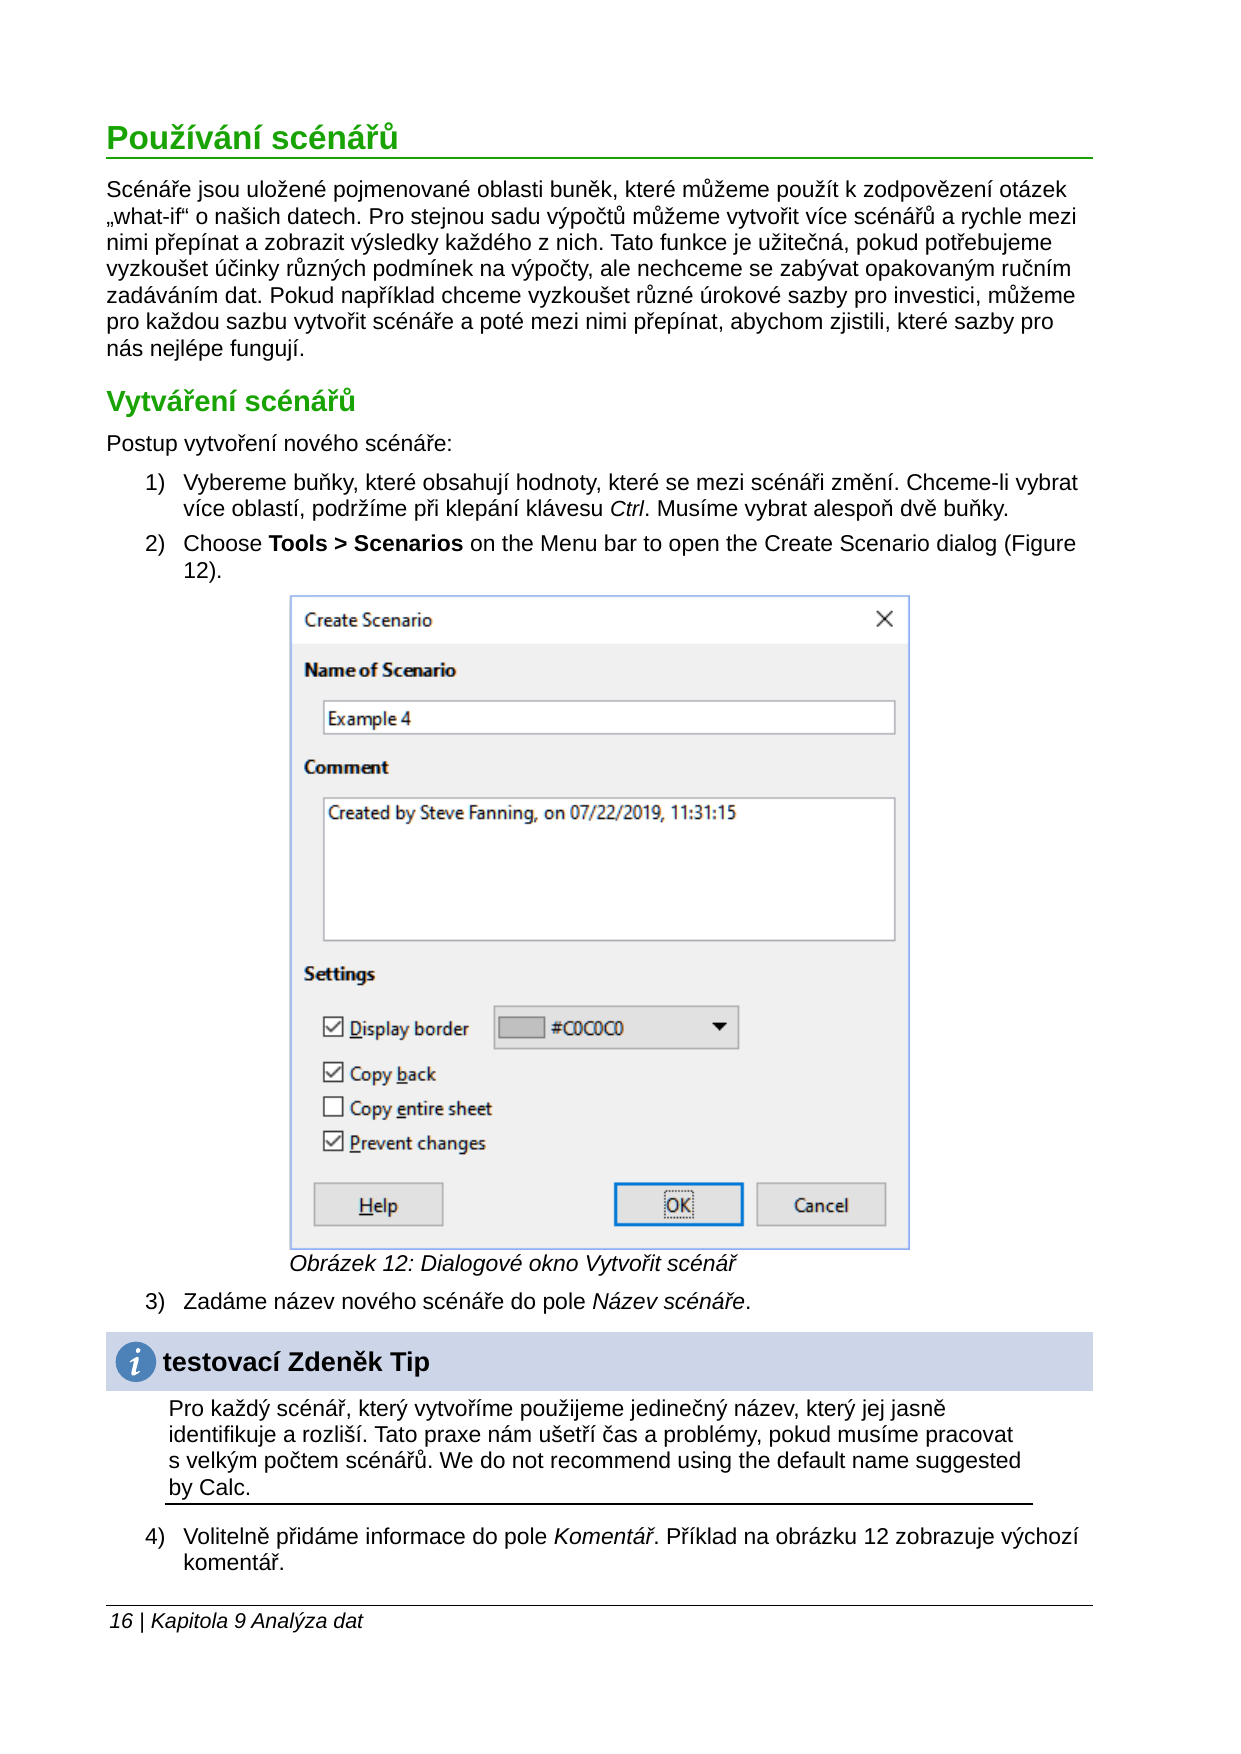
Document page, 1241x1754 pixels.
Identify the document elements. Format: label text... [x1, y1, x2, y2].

list Vybereme buňky, které obsahují hodnoty, které se mezi scénáři změní. Chceme-li vybrat více oblastí, podržíme při klepání klávesu Ctrl. Musíme vybrat alespoň dvě buňky. [165, 469, 1093, 521]
list Volitelně přidáme informace do pole Komentář. Příklad na obrázku 12 zobrazuje výchozí komentář. [165, 1523, 1093, 1575]
picture [289, 595, 910, 1250]
text Obrázek 12: Dialogové okno Vytvořit scénář [289, 1250, 910, 1276]
subtitle testovací Zdeněk Tip [106, 1332, 1093, 1391]
text Pro každý scénář, který vytvoříme použijeme jedinečný název, který jej jasně identifikuje a rozliší. Tato praxe nám ušetří čas a problémy, pokud musíme pracovat s velkým počtem scénářů. We do not recommend using the default name suggested by Calc. [165, 1391, 1033, 1503]
text Scénáře jsou uložené pojmenované oblasti buněk, které můžeme použít k zodpovězení otázek „what-if“ o našich datech. Pro stejnou sadu výpočtů můžeme vytvořit více scénářů a rychle mezi nimi přepínat a zobrazit výsledky každého z nich. Tato funkce je užitečná, pokud potřebujeme vyzkoušet účinky různých podmínek na výpočty, ale nechceme se zabývat opakovaným ručním zadáváním dat. Pokud například chceme vyzkoušet různé úrokové sazby pro investici, můžeme pro každou sazbu vytvořit scénáře a poté mezi nimi přepínat, abychom zjistili, které sazby pro nás nejlépe fungují. [106, 176, 1093, 361]
list Choose Tools > Scenarios on the Menu bar to open the Create Scenario dialog (Figure 12). [165, 530, 1093, 583]
subtitle Vytváření scénářů [106, 384, 1093, 418]
text Postup vytvoření nového scénáře: [106, 430, 1093, 456]
list Zadáme název nového scénáře do pole Název scénáře. [165, 1288, 1093, 1314]
subtitle Používání scénářů [106, 118, 1093, 157]
